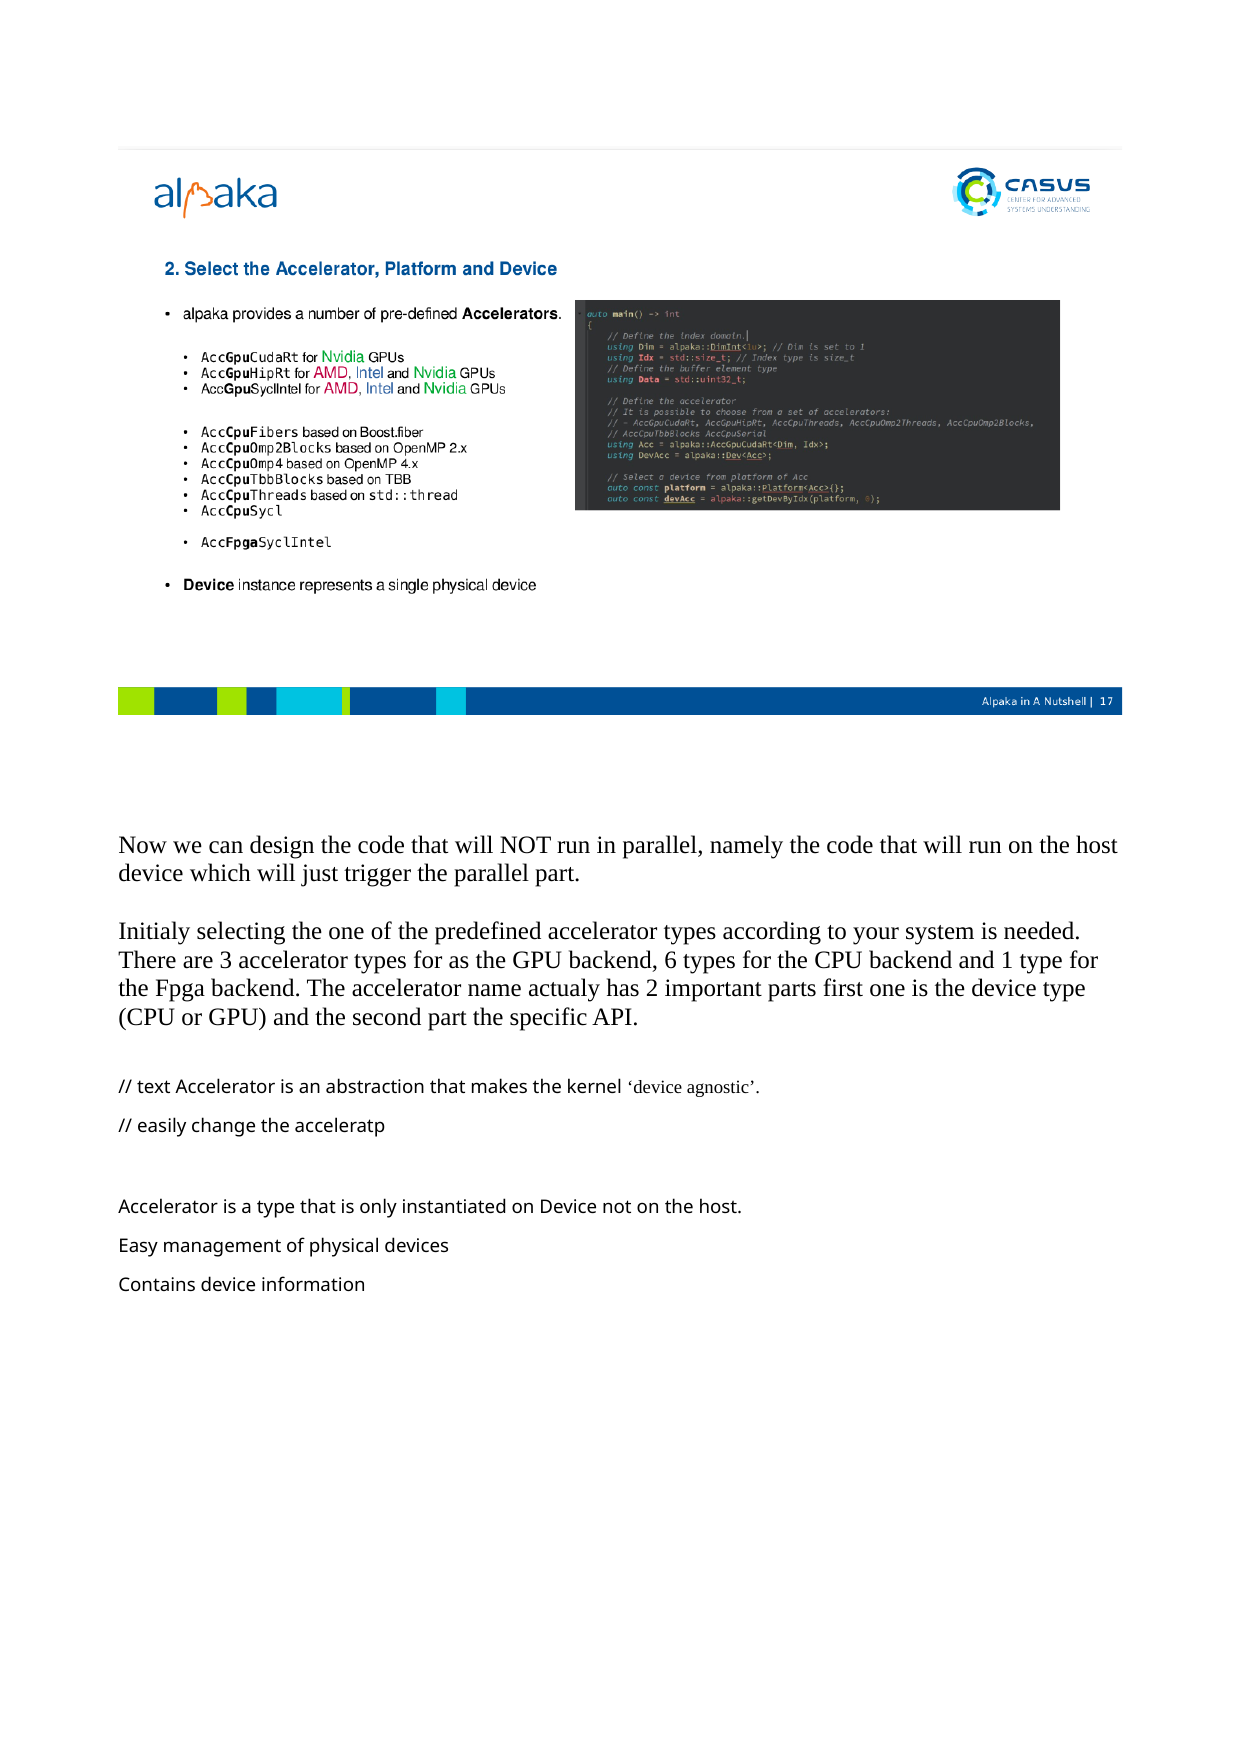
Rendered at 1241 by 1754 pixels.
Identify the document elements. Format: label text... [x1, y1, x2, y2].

text Accelerator is a type that is only instantiated on Device not on the host. [118, 1193, 1122, 1219]
text Contains device information [118, 1271, 1122, 1297]
text Now we can design the code that will NOT run in parallel, namely the code that will run on the host device which will just trigger the parallel part. [118, 830, 1122, 887]
picture [118, 146, 1123, 715]
text // text Accelerator is an abstraction that makes the kernel ‘device agnostic’. [118, 1073, 1122, 1099]
text Easy management of physical devices [118, 1232, 1122, 1258]
text Initialy selecting the one of the predefined accelerator types according to your system is needed. There are 3 accelerator types for as the GPU backend, 6 types for the CPU backend and 1 type for the Fpga backend. The accelerator name actualy has 2 important parts first one is the device type (CPU or GPU) and the second part the specific API. [118, 916, 1122, 1031]
text // easily change the acceleratp [118, 1112, 1122, 1138]
